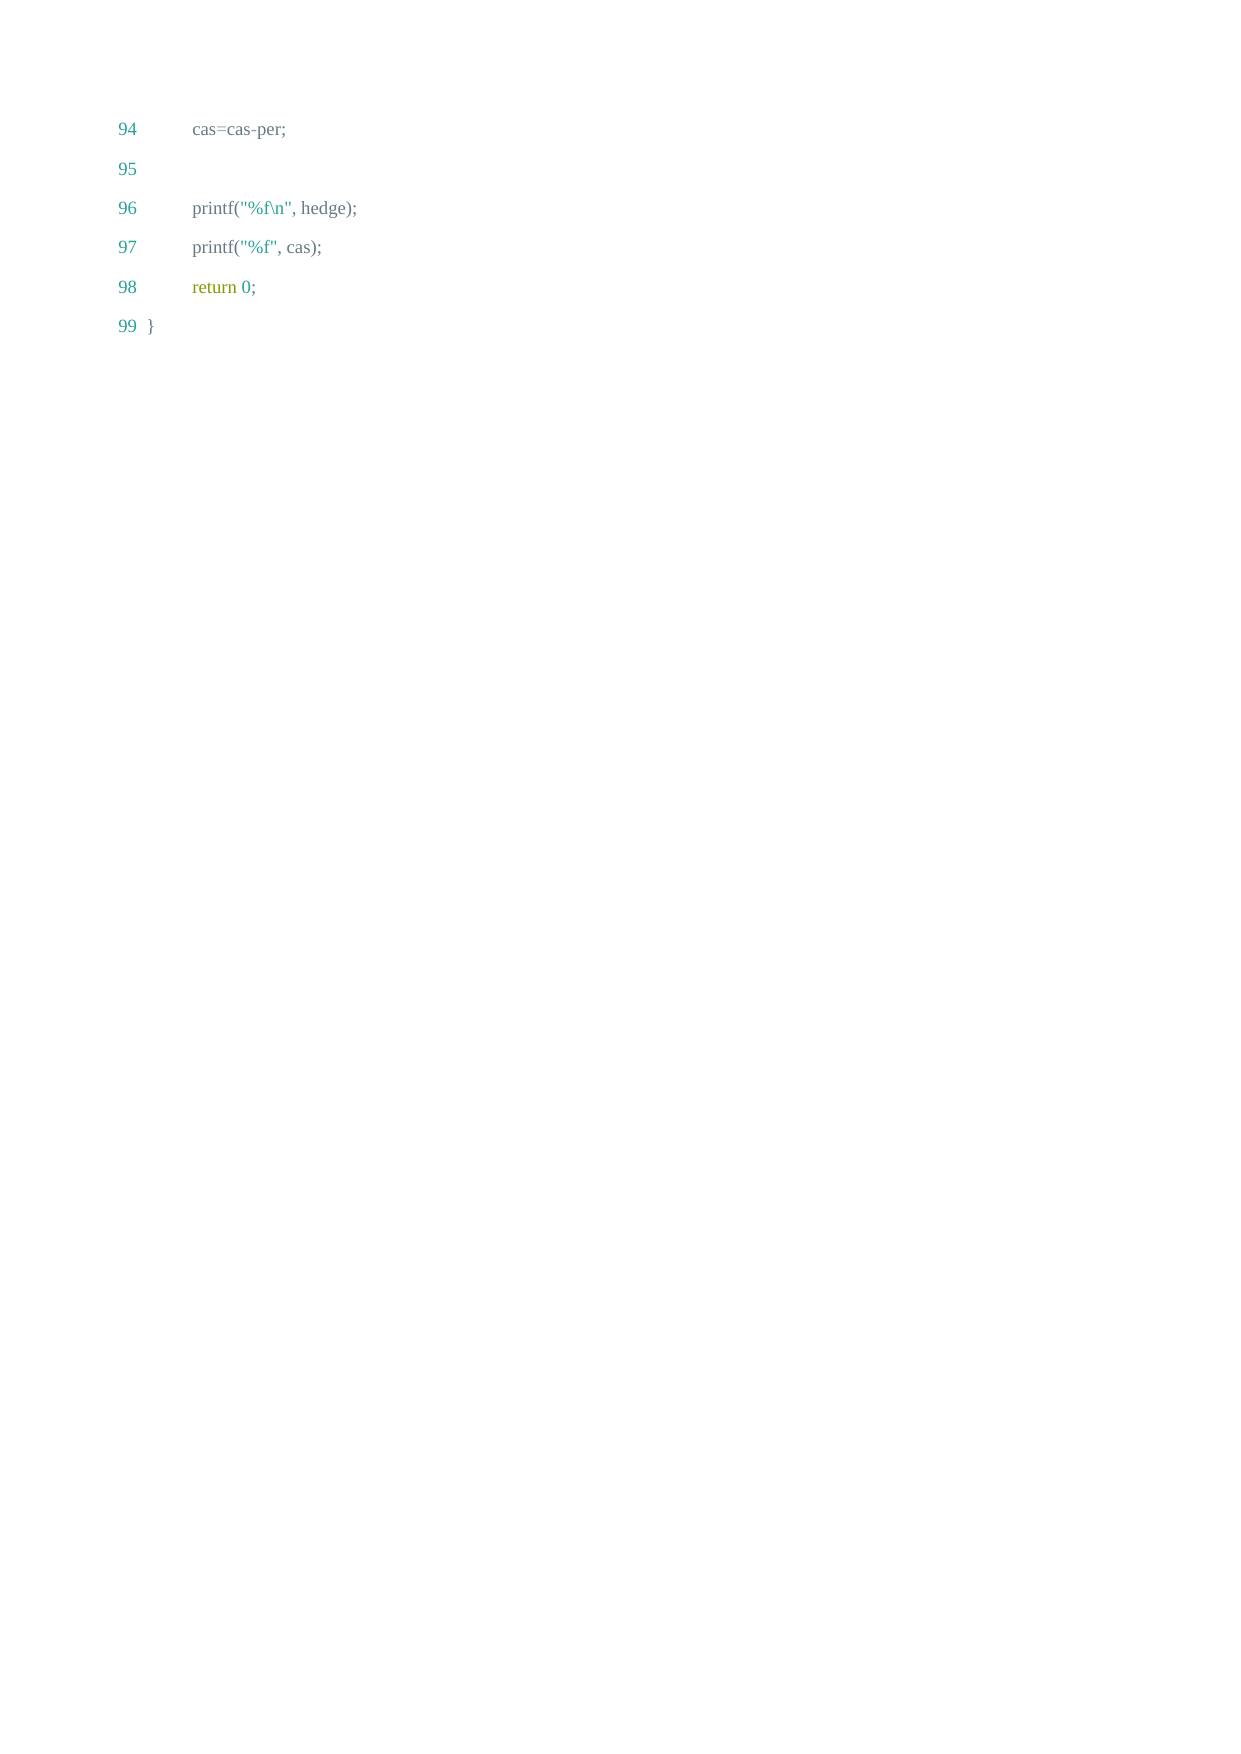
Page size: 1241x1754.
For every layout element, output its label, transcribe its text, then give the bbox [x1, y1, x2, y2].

text 99 } [118, 315, 1122, 337]
text 95 [118, 157, 1122, 179]
text 98 return 0; [118, 276, 1122, 297]
text 94 cas=cas-per; [118, 118, 1122, 140]
text 97 printf("%f", cas); [118, 236, 1122, 258]
text 96 printf("%f\n", hedge); [118, 197, 1122, 218]
